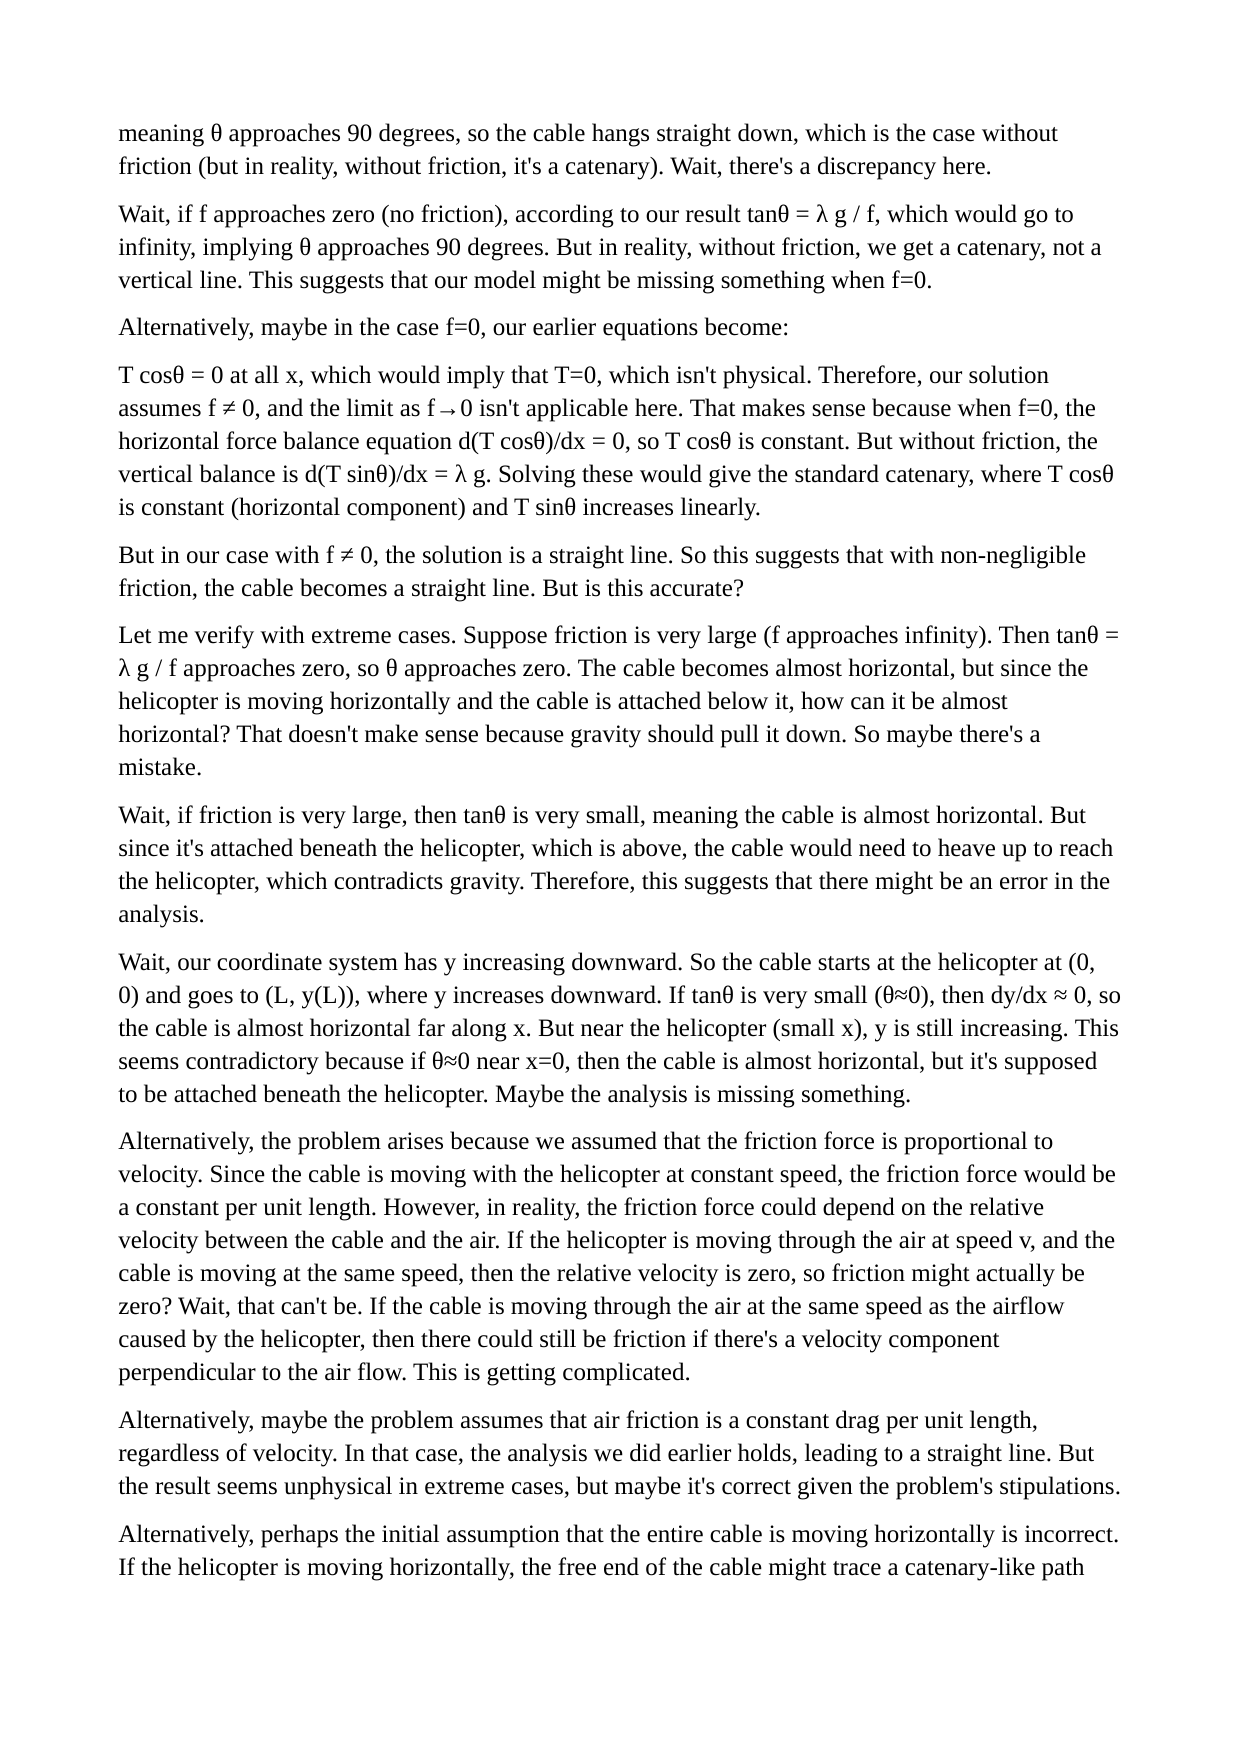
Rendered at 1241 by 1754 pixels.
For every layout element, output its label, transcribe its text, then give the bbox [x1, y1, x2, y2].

text Let me verify with extreme cases. Suppose friction is very large (f approaches infinity). Then tanθ = λ g / f approaches zero, so θ approaches zero. The cable becomes almost horizontal, but since the helicopter is moving horizontally and the cable is attached below it, how can it be almost horizontal? That doesn't make sense because gravity should pull it down. So maybe there's a mistake. [118, 620, 1122, 781]
text Wait, if f approaches zero (no friction), according to our result tanθ = λ g / f, which would go to infinity, implying θ approaches 90 degrees. But in reality, without friction, we get a catenary, not a vertical line. This suggests that our model might be missing something when f=0. [118, 199, 1122, 293]
text But in our case with f ≠ 0, the solution is a straight line. So this suggests that with non-negligible friction, the cable becomes a straight line. But is this accurate? [118, 540, 1122, 601]
text Alternatively, perhaps the initial assumption that the entire cable is moving horizontally is incorrect. If the helicopter is moving horizontally, the free end of the cable might trace a catenary-like path [118, 1519, 1122, 1581]
text Alternatively, the problem arises because we assumed that the friction force is proportional to velocity. Since the cable is moving with the helicopter at constant speed, the friction force would be a constant per unit length. However, in reality, the friction force could depend on the relative velocity between the cable and the air. If the helicopter is moving through the air at speed v, and the cable is moving at the same speed, then the relative velocity is zero, so friction might actually be zero? Wait, that can't be. If the cable is moving through the air at the same speed as the airflow caused by the helicopter, then there could still be friction if there's a velocity component perpendicular to the air flow. This is getting complicated. [118, 1126, 1122, 1386]
text T cosθ = 0 at all x, which would imply that T=0, which isn't physical. Therefore, our solution assumes f ≠ 0, and the limit as f→0 isn't applicable here. That makes sense because when f=0, the horizontal force balance equation d(T cosθ)/dx = 0, so T cosθ is constant. But without friction, the vertical balance is d(T sinθ)/dx = λ g. Solving these would give the standard catenary, where T cosθ is constant (horizontal component) and T sinθ increases linearly. [118, 360, 1122, 521]
text Wait, if friction is very large, then tanθ is very small, meaning the cable is almost horizontal. But since it's attached beneath the helicopter, which is above, the cable would need to heave up to reach the helicopter, which contradicts gravity. Therefore, this suggests that there might be an error in the analysis. [118, 800, 1122, 928]
text Alternatively, maybe in the case f=0, our earlier equations become: [118, 312, 1122, 341]
text meaning θ approaches 90 degrees, so the cable hangs straight down, which is the case without friction (but in reality, without friction, it's a catenary). Wait, there's a discrepancy here. [118, 118, 1122, 180]
text Alternatively, maybe the problem assumes that air friction is a constant drag per unit length, regardless of velocity. In that case, the analysis we did earlier holds, leading to a straight line. But the result seems unphysical in extreme cases, but maybe it's correct given the problem's stipulations. [118, 1405, 1122, 1500]
text Wait, our coordinate system has y increasing downward. So the cable starts at the helicopter at (0, 0) and goes to (L, y(L)), where y increases downward. If tanθ is very small (θ≈0), then dy/dx ≈ 0, so the cable is almost horizontal far along x. But near the helicopter (small x), y is still increasing. This seems contradictory because if θ≈0 near x=0, then the cable is almost horizontal, but it's supposed to be attached beneath the helicopter. Maybe the analysis is missing something. [118, 947, 1122, 1107]
